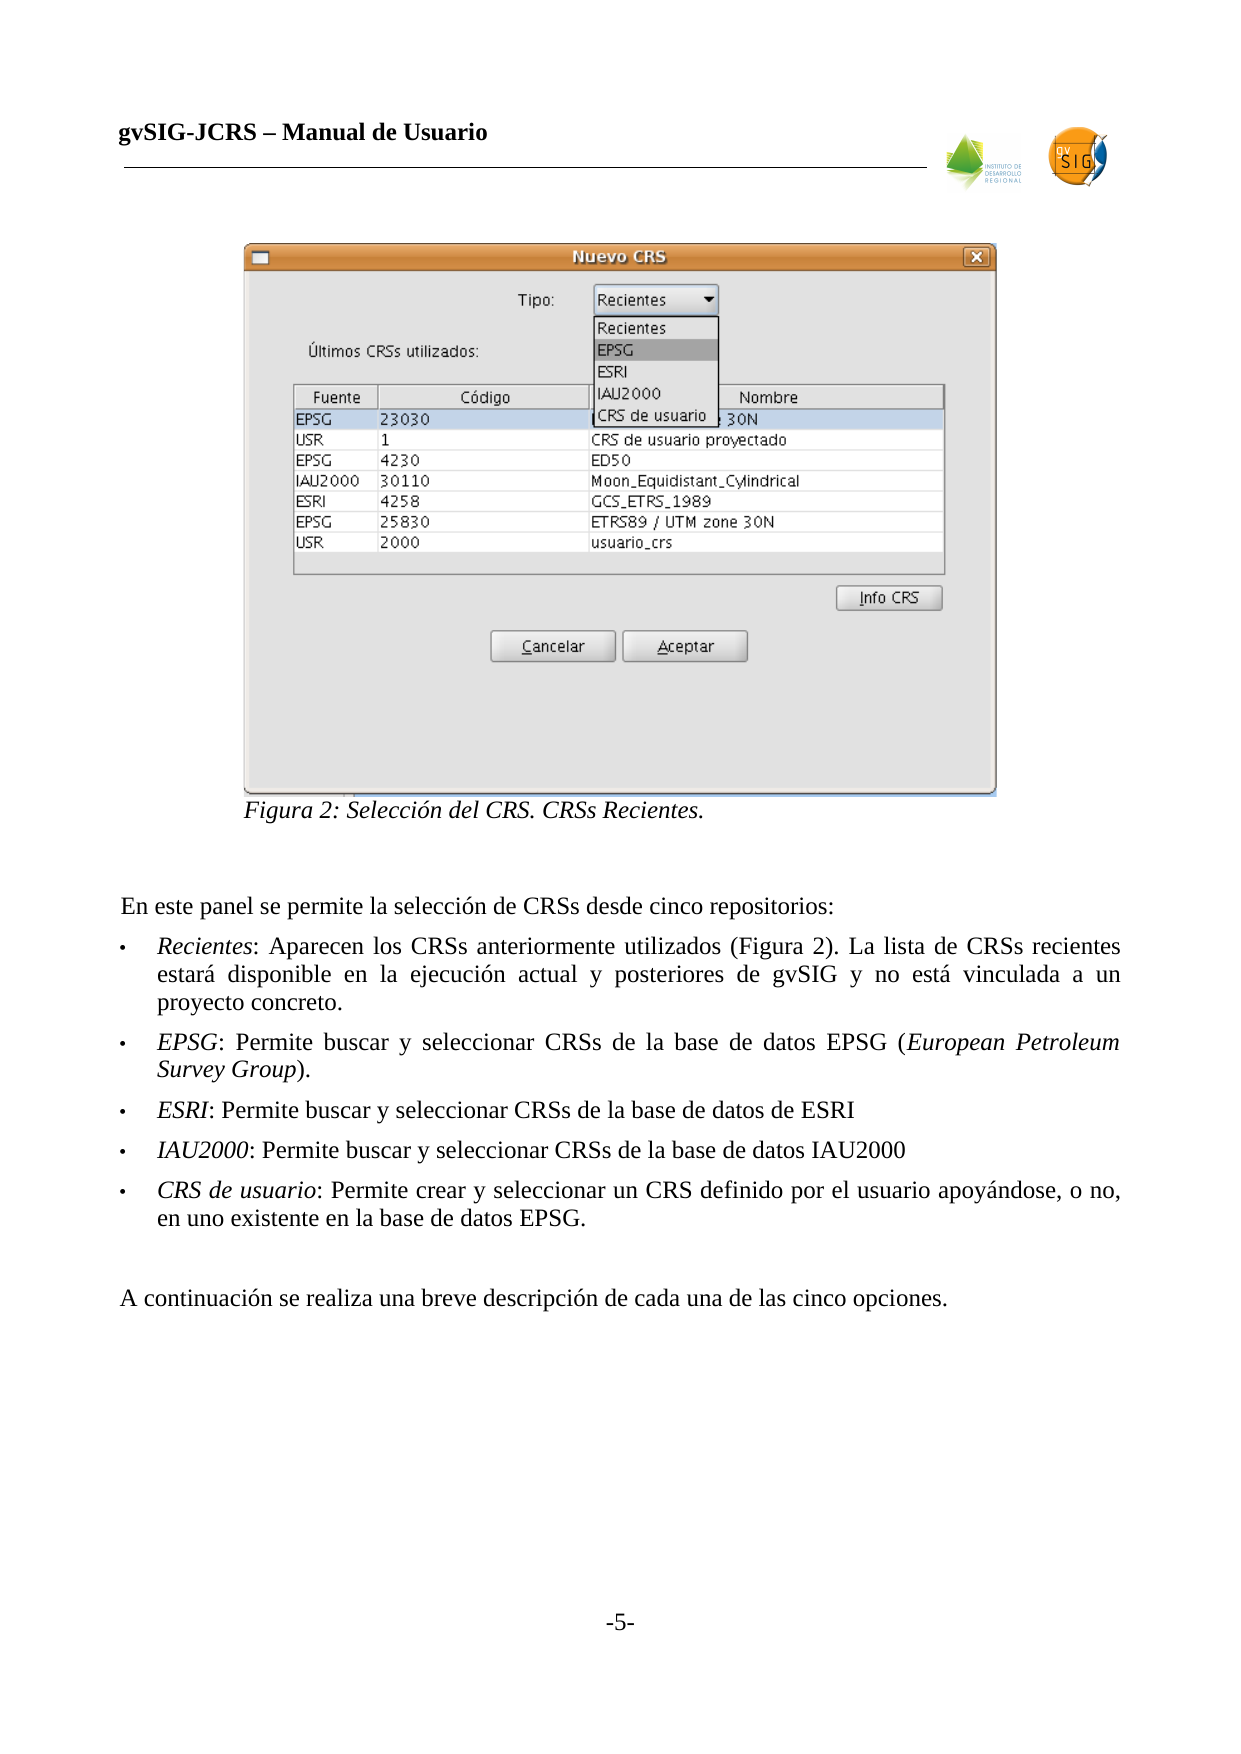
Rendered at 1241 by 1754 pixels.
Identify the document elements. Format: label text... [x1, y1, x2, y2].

picture [243, 243, 997, 797]
list Recientes: Aparecen los CRSs anteriormente utilizados (Figura 2). La lista de CRSs recientes estará disponible en la ejecución actual y posteriores de gvSIG y no está vinculada a un proyecto concreto. [119, 932, 1122, 1015]
picture [1048, 127, 1108, 187]
list EPSG: Permite buscar y seleccionar CRSs de la base de datos EPSG (European Petroleum Survey Group). [119, 1028, 1122, 1083]
list IAU2000: Permite buscar y seleccionar CRSs de la base de datos IAU2000 [119, 1136, 1122, 1164]
list ESRI: Permite buscar y seleccionar CRSs de la base de datos de ESRI [119, 1096, 1122, 1123]
list Figura 2: Selección del CRS. CRSs Recientes. [244, 797, 996, 824]
list A continuación se realiza una breve descripción de cada una de las cinco opciones. [82, 1284, 1122, 1312]
list CRS de usuario: Permite crear y seleccionar un CRS definido por el usuario apoyándose, o no, en uno existente en la base de datos EPSG. [119, 1176, 1122, 1232]
picture [946, 133, 1022, 193]
list En este panel se permite la selección de CRSs desde cinco repositorios: [83, 892, 1122, 920]
